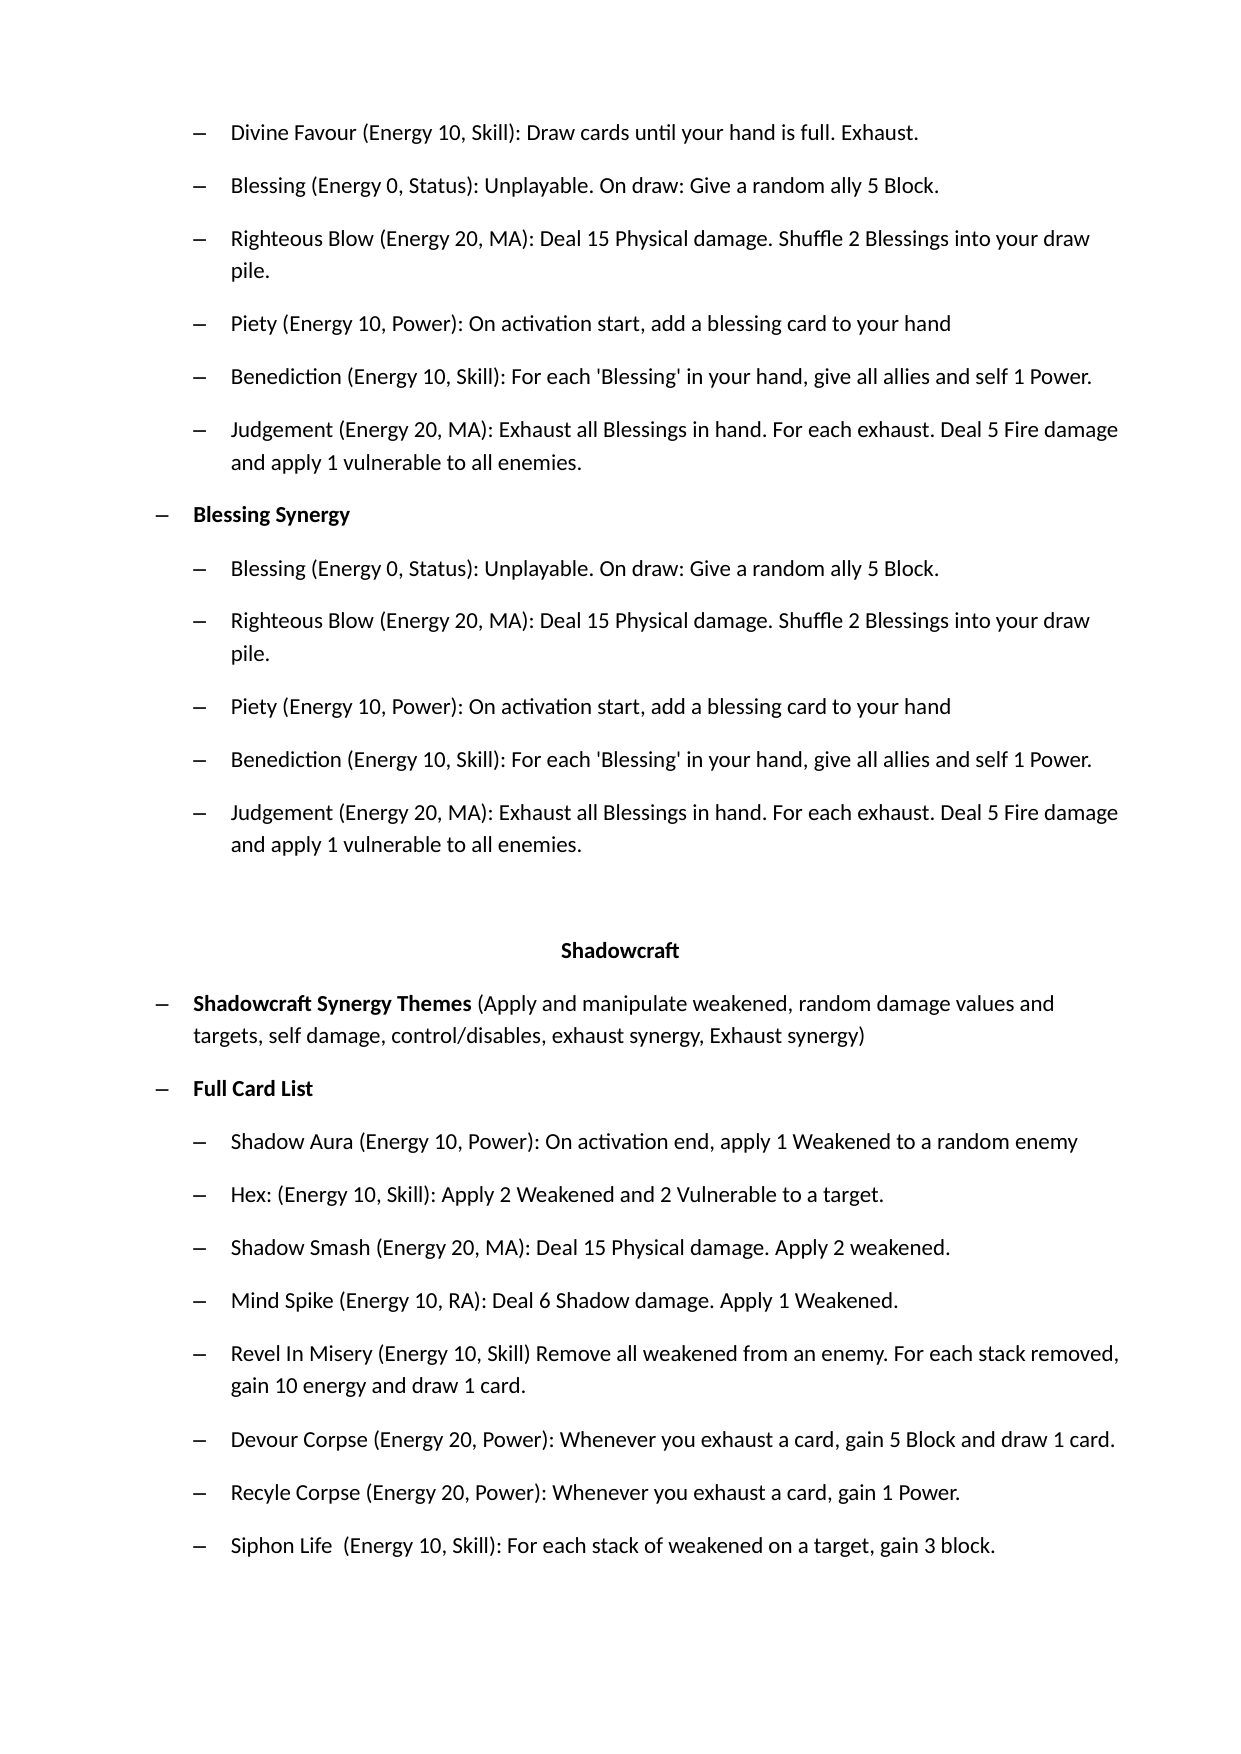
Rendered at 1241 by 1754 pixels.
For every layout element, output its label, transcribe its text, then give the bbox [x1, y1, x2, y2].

list Judgement (Energy 20, MA): Exhaust all Blessings in hand. For each exhaust. Deal 5 Fire damage and apply 1 vulnerable to all enemies. [193, 798, 1122, 858]
list Siphon Life (Energy 10, Skill): For each stack of weakened on a target, gain 3 block. [193, 1531, 1122, 1559]
list Revel In Misery (Energy 10, Skill) Remove all weakened from an enemy. For each stack removed, gain 10 energy and draw 1 card. [193, 1339, 1122, 1400]
list Devour Corpse (Energy 20, Power): Whenever you exhaust a card, gain 5 Block and draw 1 card. [193, 1425, 1122, 1453]
list Judgement (Energy 20, MA): Exhaust all Blessings in hand. For each exhaust. Deal 5 Fire damage and apply 1 vulnerable to all enemies. [193, 415, 1122, 476]
text Shadowcraft [118, 936, 1122, 964]
list Full Card List [156, 1074, 1122, 1102]
list Righteous Blow (Energy 20, MA): Deal 15 Physical damage. Shuffle 2 Blessings into your draw pile. [193, 607, 1122, 667]
list Blessing Synergy [156, 501, 1122, 529]
list Recyle Corpse (Energy 20, Power): Whenever you exhaust a card, gain 1 Power. [193, 1478, 1122, 1506]
list Righteous Blow (Energy 20, MA): Deal 15 Physical damage. Shuffle 2 Blessings into your draw pile. [193, 224, 1122, 284]
list Benediction (Energy 10, Skill): For each 'Blessing' in your hand, give all allies and self 1 Power. [193, 362, 1122, 390]
list Hex: (Energy 10, Skill): Apply 2 Weakened and 2 Vulnerable to a target. [193, 1180, 1122, 1208]
list Blessing (Energy 0, Status): Unplayable. On draw: Give a random ally 5 Block. [193, 171, 1122, 199]
list Blessing (Energy 0, Status): Unplayable. On draw: Give a random ally 5 Block. [193, 554, 1122, 582]
list Piety (Energy 10, Power): On activation start, add a blessing card to your hand [193, 309, 1122, 337]
list Shadow Smash (Energy 20, MA): Deal 15 Physical damage. Apply 2 weakened. [193, 1233, 1122, 1261]
list Benediction (Energy 10, Skill): For each 'Blessing' in your hand, give all allies and self 1 Power. [193, 745, 1122, 773]
list Shadowcraft Synergy Themes (Apply and manipulate weakened, random damage values and targets, self damage, control/disables, exhaust synergy, Exhaust synergy) [156, 989, 1122, 1049]
list Piety (Energy 10, Power): On activation start, add a blessing card to your hand [193, 692, 1122, 720]
list Mind Spike (Energy 10, RA): Deal 6 Shadow damage. Apply 1 Weakened. [193, 1286, 1122, 1314]
list Shadow Aura (Energy 10, Power): On activation end, apply 1 Weakened to a random enemy [193, 1127, 1122, 1155]
list Divine Favour (Energy 10, Skill): Draw cards until your hand is full. Exhaust. [193, 118, 1122, 146]
